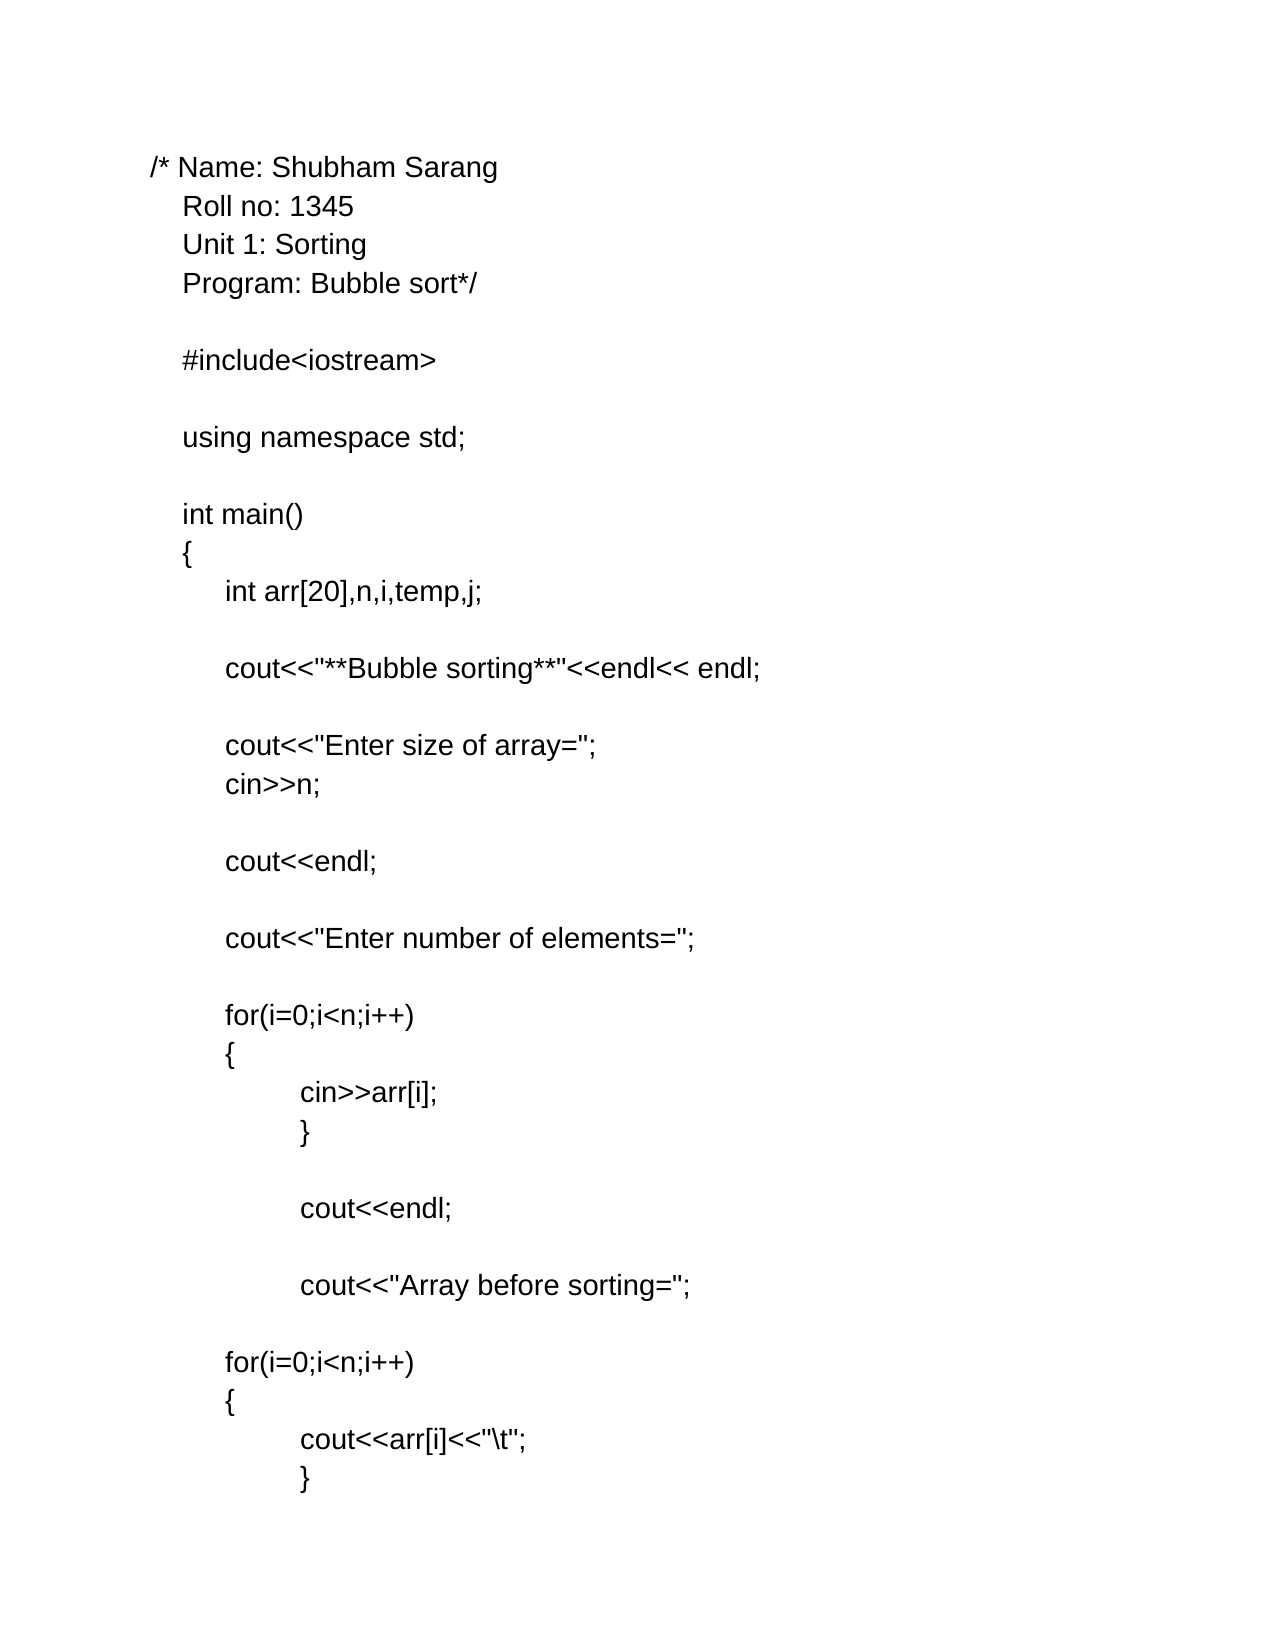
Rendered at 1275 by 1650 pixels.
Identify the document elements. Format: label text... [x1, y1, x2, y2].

text cin>>arr[i]; [150, 1075, 1125, 1108]
text { [150, 1383, 1125, 1417]
text cout<<"Enter number of elements="; [150, 921, 1125, 954]
text Unit 1: Sorting [150, 227, 1125, 261]
text } [150, 1460, 1125, 1494]
text { [150, 1036, 1125, 1070]
text cout<<arr[i]<<"\t"; [150, 1422, 1125, 1455]
text cout<<"**Bubble sorting**"<<endl<< endl; [150, 651, 1125, 684]
text cout<<endl; [150, 1191, 1125, 1224]
text cout<<"Enter size of array="; [150, 728, 1125, 762]
text int main() [150, 497, 1125, 530]
text using namespace std; [150, 420, 1125, 453]
text } [150, 1113, 1125, 1147]
text /* Name: Shubham Sarang [150, 150, 1125, 183]
text cout<<"Array before sorting="; [150, 1268, 1125, 1301]
text { [150, 535, 1125, 569]
text #include<iostream> [150, 343, 1125, 376]
text Program: Bubble sort*/ [150, 266, 1125, 299]
text Roll no: 1345 [150, 188, 1125, 222]
text for(i=0;i<n;i++) [150, 1345, 1125, 1378]
text int arr[20],n,i,temp,j; [150, 574, 1125, 607]
text cin>>n; [150, 767, 1125, 800]
text for(i=0;i<n;i++) [150, 998, 1125, 1031]
text cout<<endl; [150, 844, 1125, 877]
